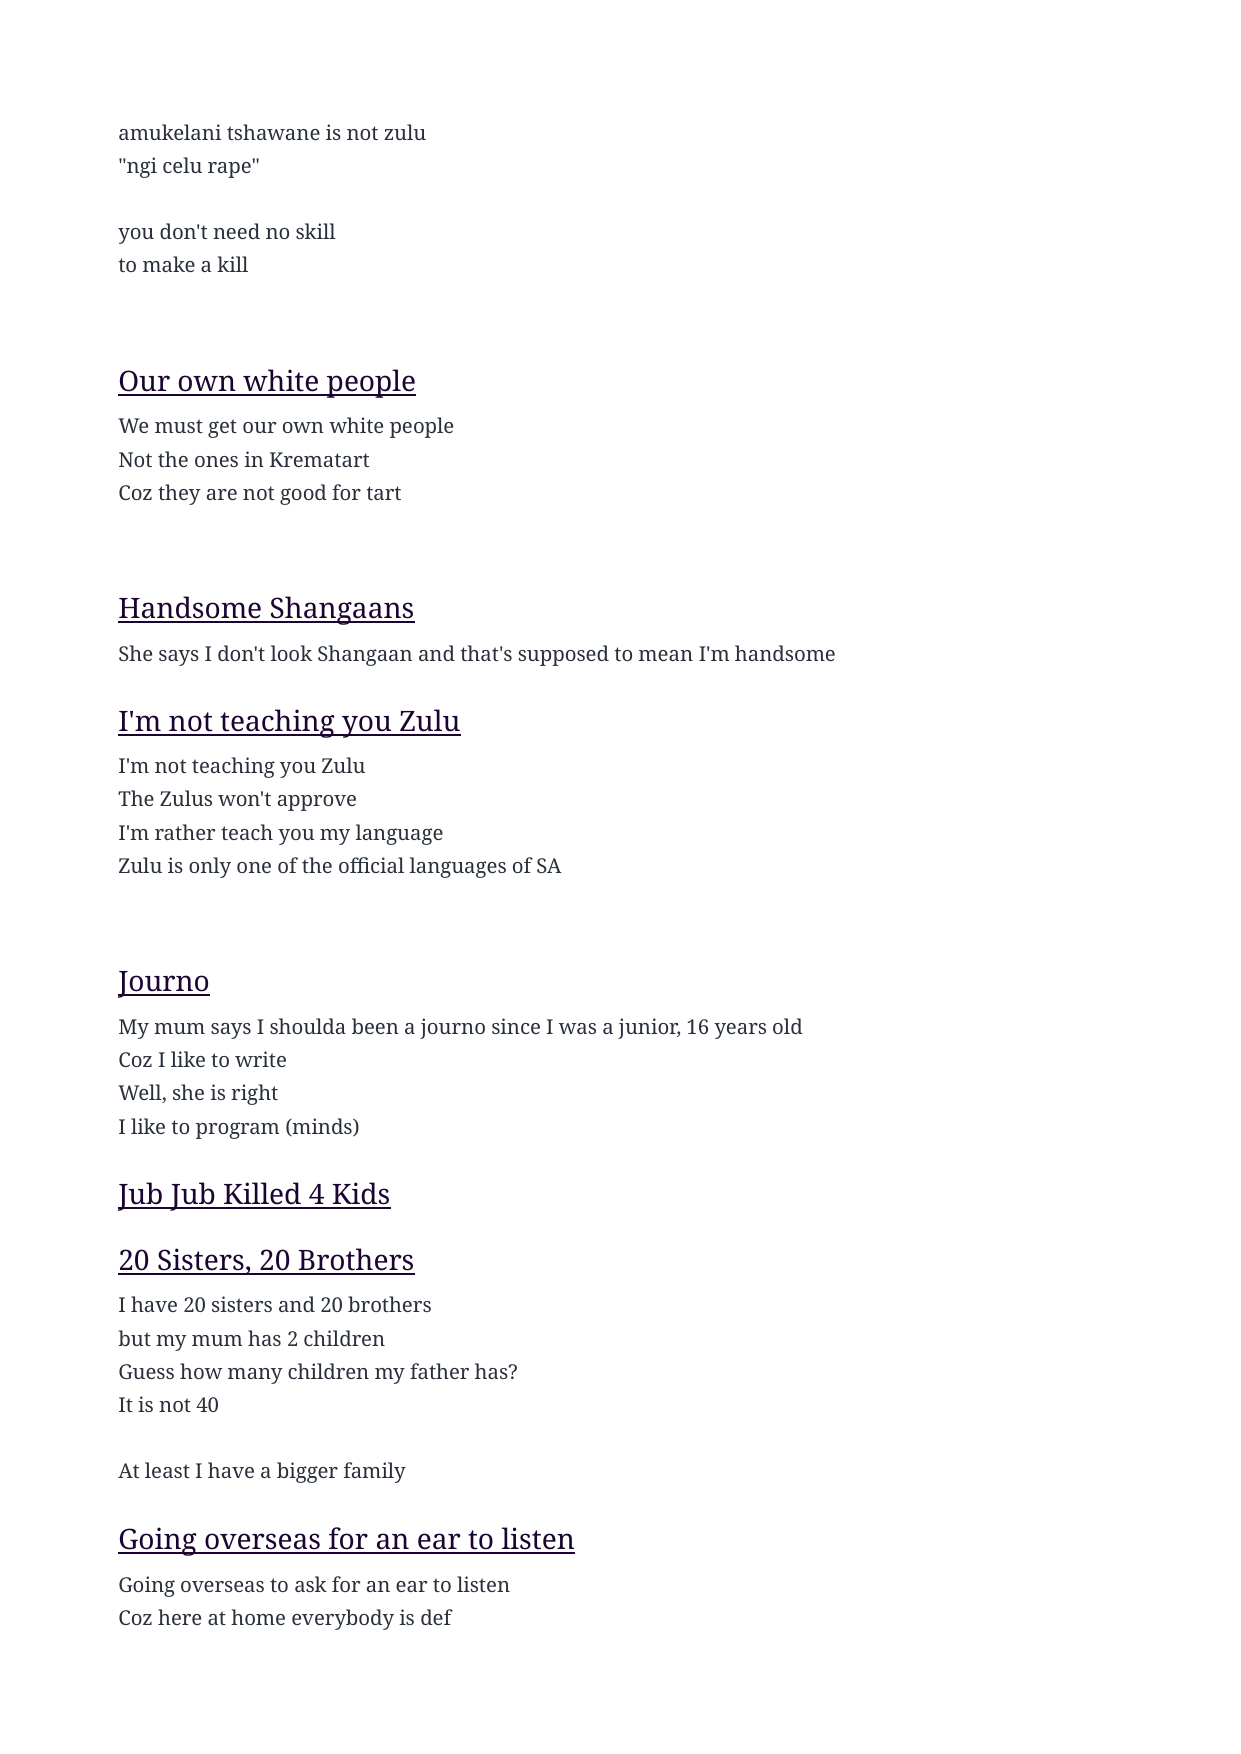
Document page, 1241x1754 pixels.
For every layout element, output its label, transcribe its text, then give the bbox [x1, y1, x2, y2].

subtitle Handsome Shangaans [118, 589, 1122, 627]
subtitle Journo [118, 962, 1122, 1000]
subtitle Jub Jub Killed 4 Kids [118, 1175, 1122, 1213]
subtitle I'm not teaching you Zulu [118, 701, 1122, 739]
text We must get our own white people Not the ones in Krematart Coz they are not good for tart [118, 412, 1122, 506]
subtitle Going overseas for an ear to listen [118, 1519, 1122, 1558]
text I'm not teaching you Zulu The Zulus won't approve I'm rather teach you my language Zulu is only one of the official languages of SA [118, 752, 1122, 879]
text amukelani tshawane is not zulu "ngi celu rape" you don't need no skill to make a kill [118, 118, 1122, 279]
subtitle 20 Sisters, 20 Brothers [118, 1240, 1122, 1278]
text Going overseas to ask for an ear to listen Coz here at home everybody is def [118, 1570, 1122, 1631]
subtitle Our own white people [118, 361, 1122, 399]
text She says I don't look Shangaan and that's supposed to mean I'm handsome [118, 639, 1122, 667]
text My mum says I shoulda been a journo since I was a junior, 16 years old Coz I like to write Well, she is right I like to program (minds) [118, 1013, 1122, 1140]
text I have 20 sisters and 20 brothers but my mum has 2 children Guess how many children my father has? It is not 40 At least I have a bigger family [118, 1291, 1122, 1485]
